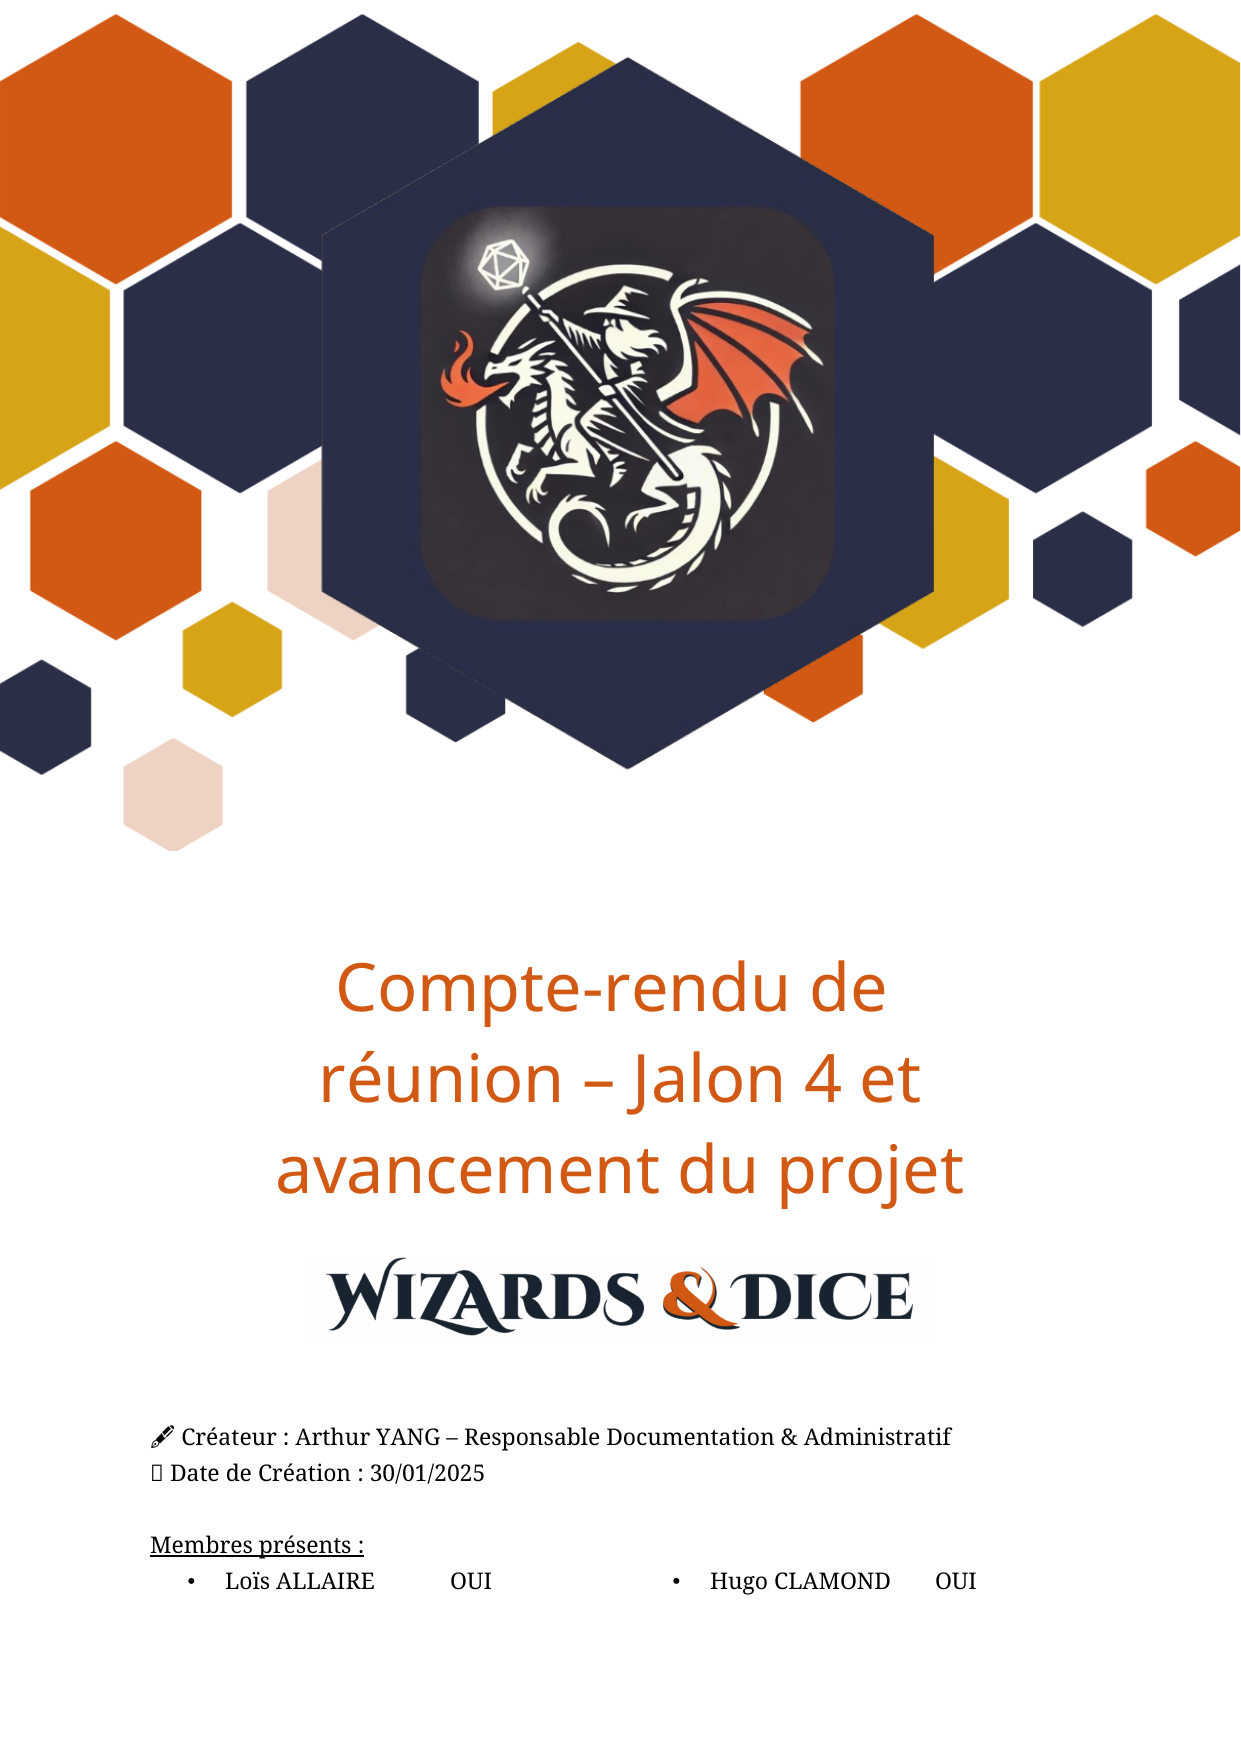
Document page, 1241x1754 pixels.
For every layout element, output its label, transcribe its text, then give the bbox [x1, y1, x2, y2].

picture [307, 1255, 934, 1345]
list Hugo CLAMOND OUI [672, 1564, 1090, 1596]
list Loïs ALLAIRE OUI [187, 1564, 605, 1596]
text 📅 Date de Création : 30/01/2025 [150, 1457, 1090, 1488]
text 🖋️ Créateur : Arthur YANG – Responsable Documentation & Administratif [150, 1421, 1090, 1452]
text Membres présents : [150, 1529, 1090, 1560]
title Compte-rendu de réunion – Jalon 4 et avancement du projet [150, 941, 1090, 1213]
picture [0, 0, 1241, 851]
